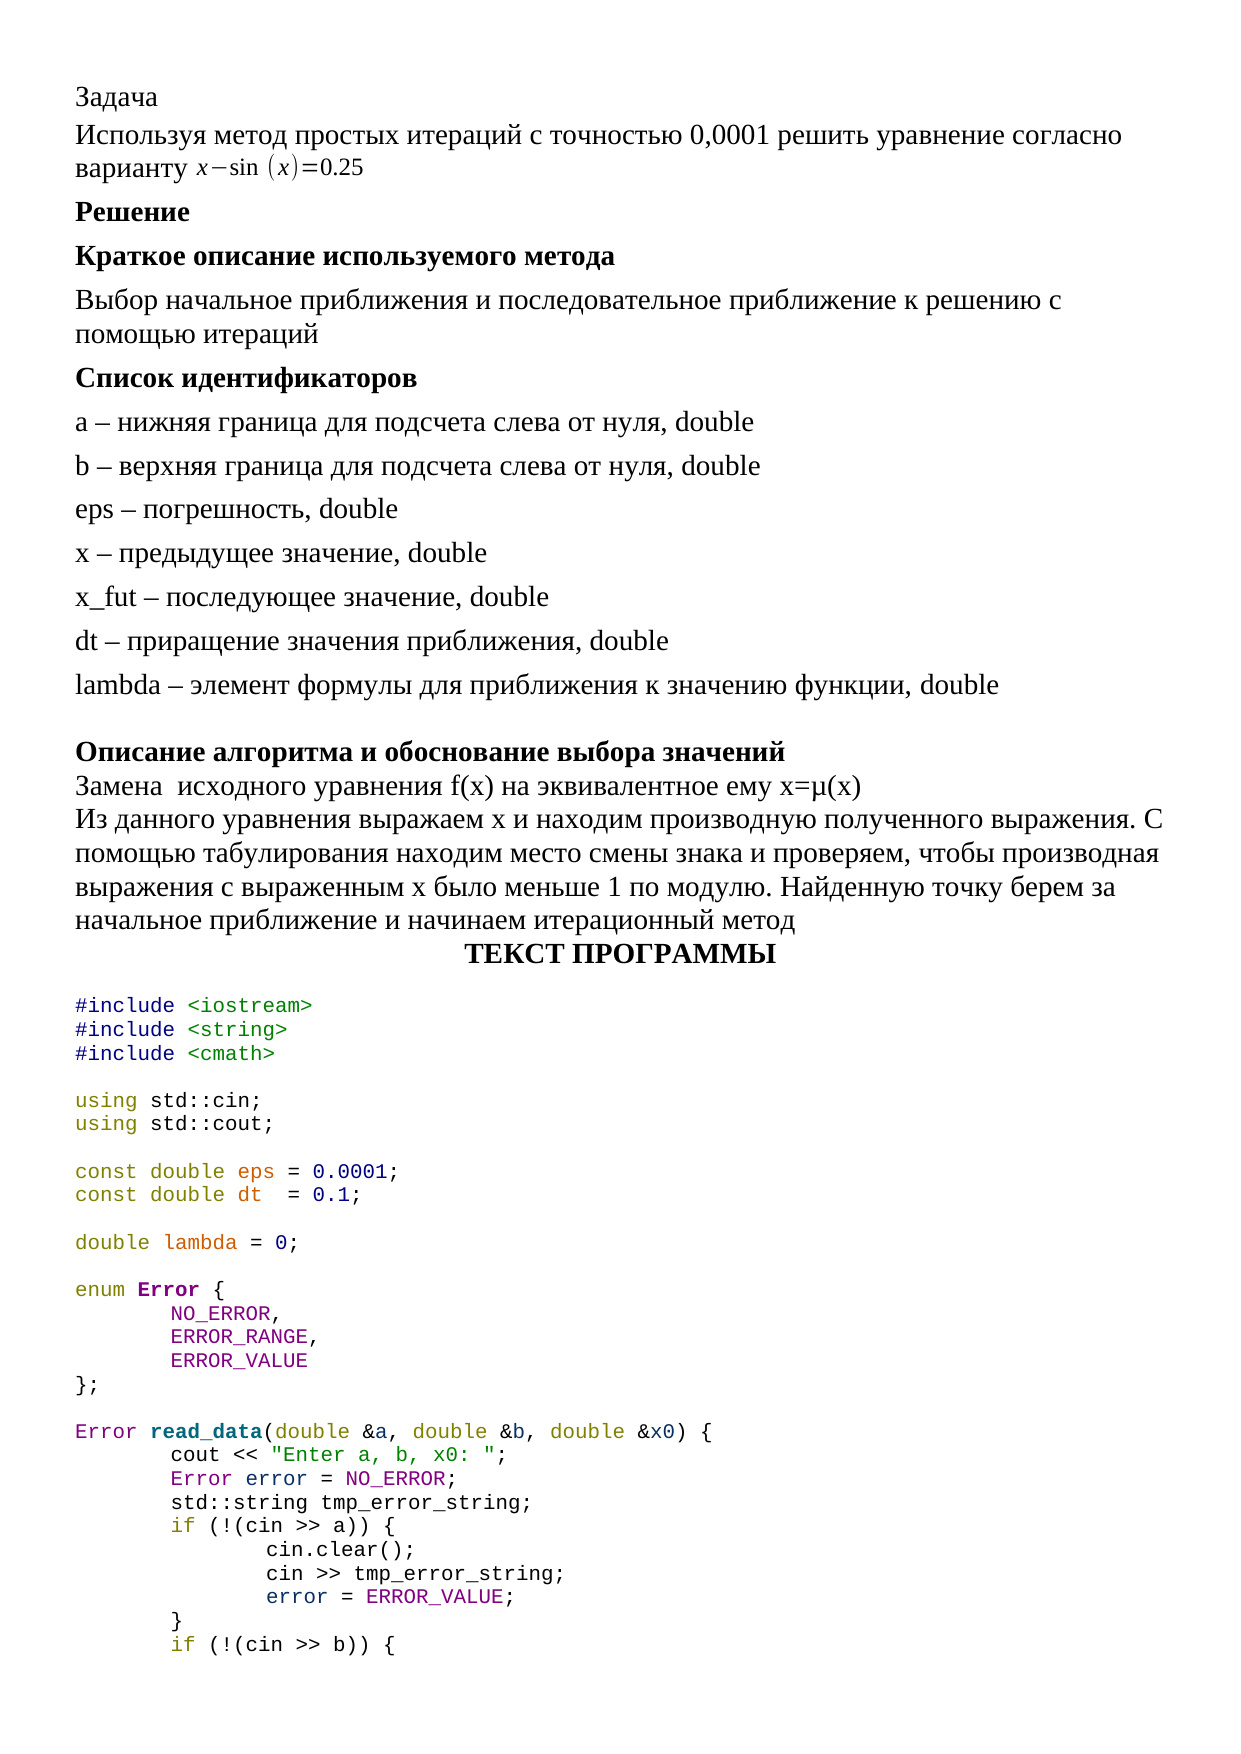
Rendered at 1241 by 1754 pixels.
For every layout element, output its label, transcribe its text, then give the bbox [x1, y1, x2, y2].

text Выбор начальное приближения и последовательное приближение к решению с помощью итераций [75, 282, 1165, 349]
text } [75, 1610, 1165, 1634]
text const double dt = 0.1; [75, 1184, 1165, 1208]
text Из данного уравнения выражаем х и находим производную полученного выражения. С помощью табулирования находим место смены знака и проверяем, чтобы производная выражения с выраженным х было меньше 1 по модулю. Найденную точку берем за начальное приближение и начинаем итерационный метод [75, 802, 1165, 936]
text Error error = NO_ERROR; [75, 1468, 1165, 1492]
text using std::cout; [75, 1113, 1165, 1137]
text Краткое описание используемого метода [75, 238, 1165, 272]
text error = ERROR_VALUE; [75, 1586, 1165, 1610]
text enum Error { [75, 1279, 1165, 1303]
text if (!(cin >> a)) { [75, 1515, 1165, 1539]
text cout << "Enter a, b, x0: "; [75, 1444, 1165, 1468]
text #include <cmath> [75, 1042, 1165, 1066]
text #include <iostream> [75, 995, 1165, 1019]
text if (!(cin >> b)) { [75, 1634, 1165, 1657]
text a – нижняя граница для подсчета слева от нуля, double [75, 404, 1165, 437]
text cin >> tmp_error_string; [75, 1563, 1165, 1586]
text using std::cin; [75, 1090, 1165, 1113]
text }; [75, 1373, 1165, 1397]
text Описание алгоритма и обоснование выбора значений [75, 734, 1165, 768]
text NO_ERROR, [75, 1303, 1165, 1326]
text eps – погрешность, double [75, 492, 1165, 525]
text Список идентификаторов [75, 360, 1165, 393]
text ERROR_VALUE [75, 1350, 1165, 1373]
text Используя метод простых итераций с точностью 0,0001 решить уравнение согласно варианту [75, 117, 1165, 184]
text ТЕКСТ ПРОГРАММЫ [75, 936, 1165, 969]
text double lambda = 0; [75, 1232, 1165, 1255]
text Задача [75, 79, 1165, 113]
text x – предыдущее значение, double [75, 536, 1165, 569]
text ERROR_RANGE, [75, 1326, 1165, 1350]
text b – верхняя граница для подсчета слева от нуля, double [75, 448, 1165, 481]
text Решение [75, 194, 1165, 228]
text const double eps = 0.0001; [75, 1161, 1165, 1184]
text x_fut – последующее значение, double [75, 579, 1165, 613]
text lambda – элемент формулы для приближения к значению функции, double [75, 667, 1165, 701]
text dt – приращение значения приближения, double [75, 623, 1165, 657]
text Замена исходного уравнения f(x) на эквивалентное ему x=µ(x) [75, 768, 1165, 802]
text std::string tmp_error_string; [75, 1492, 1165, 1515]
text #include <string> [75, 1019, 1165, 1042]
text cin.clear(); [75, 1539, 1165, 1563]
text Error read_data(double &a, double &b, double &x0) { [75, 1421, 1165, 1444]
